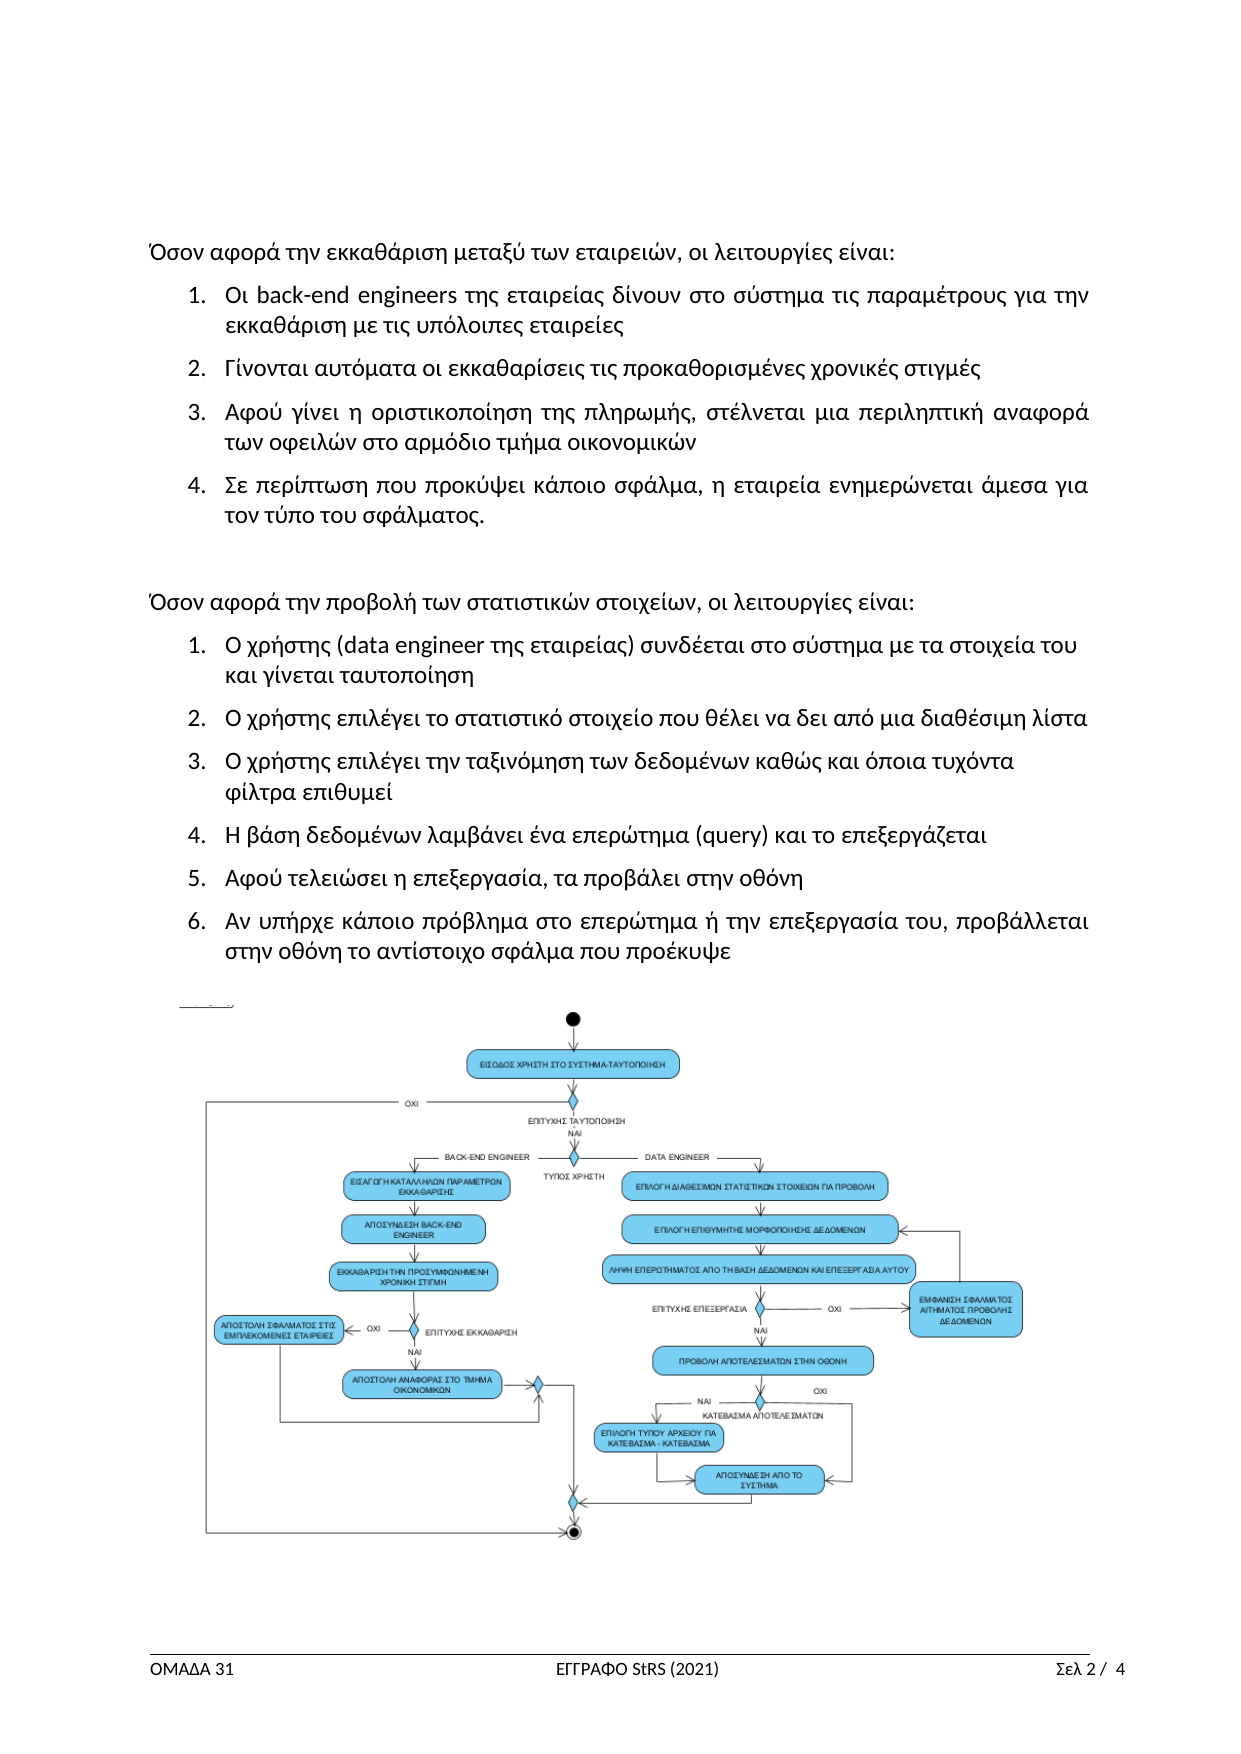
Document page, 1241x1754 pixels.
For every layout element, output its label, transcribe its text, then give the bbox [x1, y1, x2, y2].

list Ο χρήστης επιλέγει την ταξινόμηση των δεδομένων καθώς και όποια τυχόντα φίλτρα επιθυμεί [187, 745, 1090, 806]
list Η βάση δεδομένων λαμβάνει ένα επερώτημα (query) και το επεξεργάζεται [187, 819, 1090, 849]
text Όσον αφορά την εκκαθάριση μεταξύ των εταιρειών, οι λειτουργίες είναι: [150, 236, 1090, 267]
list Οι back-end engineers της εταιρείας δίνουν στο σύστημα τις παραμέτρους για την εκκαθάριση με τις υπόλοιπες εταιρείες [187, 279, 1090, 340]
list Ο χρήστης (data engineer της εταιρείας) συνδέεται στο σύστημα με τα στοιχεία του και γίνεται ταυτοποίηση [187, 629, 1090, 690]
list Αφού γίνει η οριστικοποίηση της πληρωμής, στέλνεται μια περιληπτική αναφορά των οφειλών στο αρμόδιο τμήμα οικονομικών [187, 396, 1090, 457]
list Αν υπήρχε κάποιο πρόβλημα στο επερώτημα ή την επεξεργασία του, προβάλλεται στην οθόνη το αντίστοιχο σφάλμα που προέκυψε [187, 905, 1090, 966]
list Ο χρήστης επιλέγει το στατιστικό στοιχείο που θέλει να δει από μια διαθέσιμη λίστα [187, 702, 1090, 733]
text Όσον αφορά την προβολή των στατιστικών στοιχείων, οι λειτουργίες είναι: [150, 586, 1090, 616]
list Γίνονται αυτόματα οι εκκαθαρίσεις τις προκαθορισμένες χρονικές στιγμές [187, 353, 1090, 383]
list Αφού τελειώσει η επεξεργασία, τα προβάλει στην οθόνη [187, 862, 1090, 892]
list Σε περίπτωση που προκύψει κάποιο σφάλμα, η εταιρεία ενημερώνεται άμεσα για τον τύπο του σφάλματος. [187, 469, 1090, 530]
picture [179, 1005, 1061, 1549]
